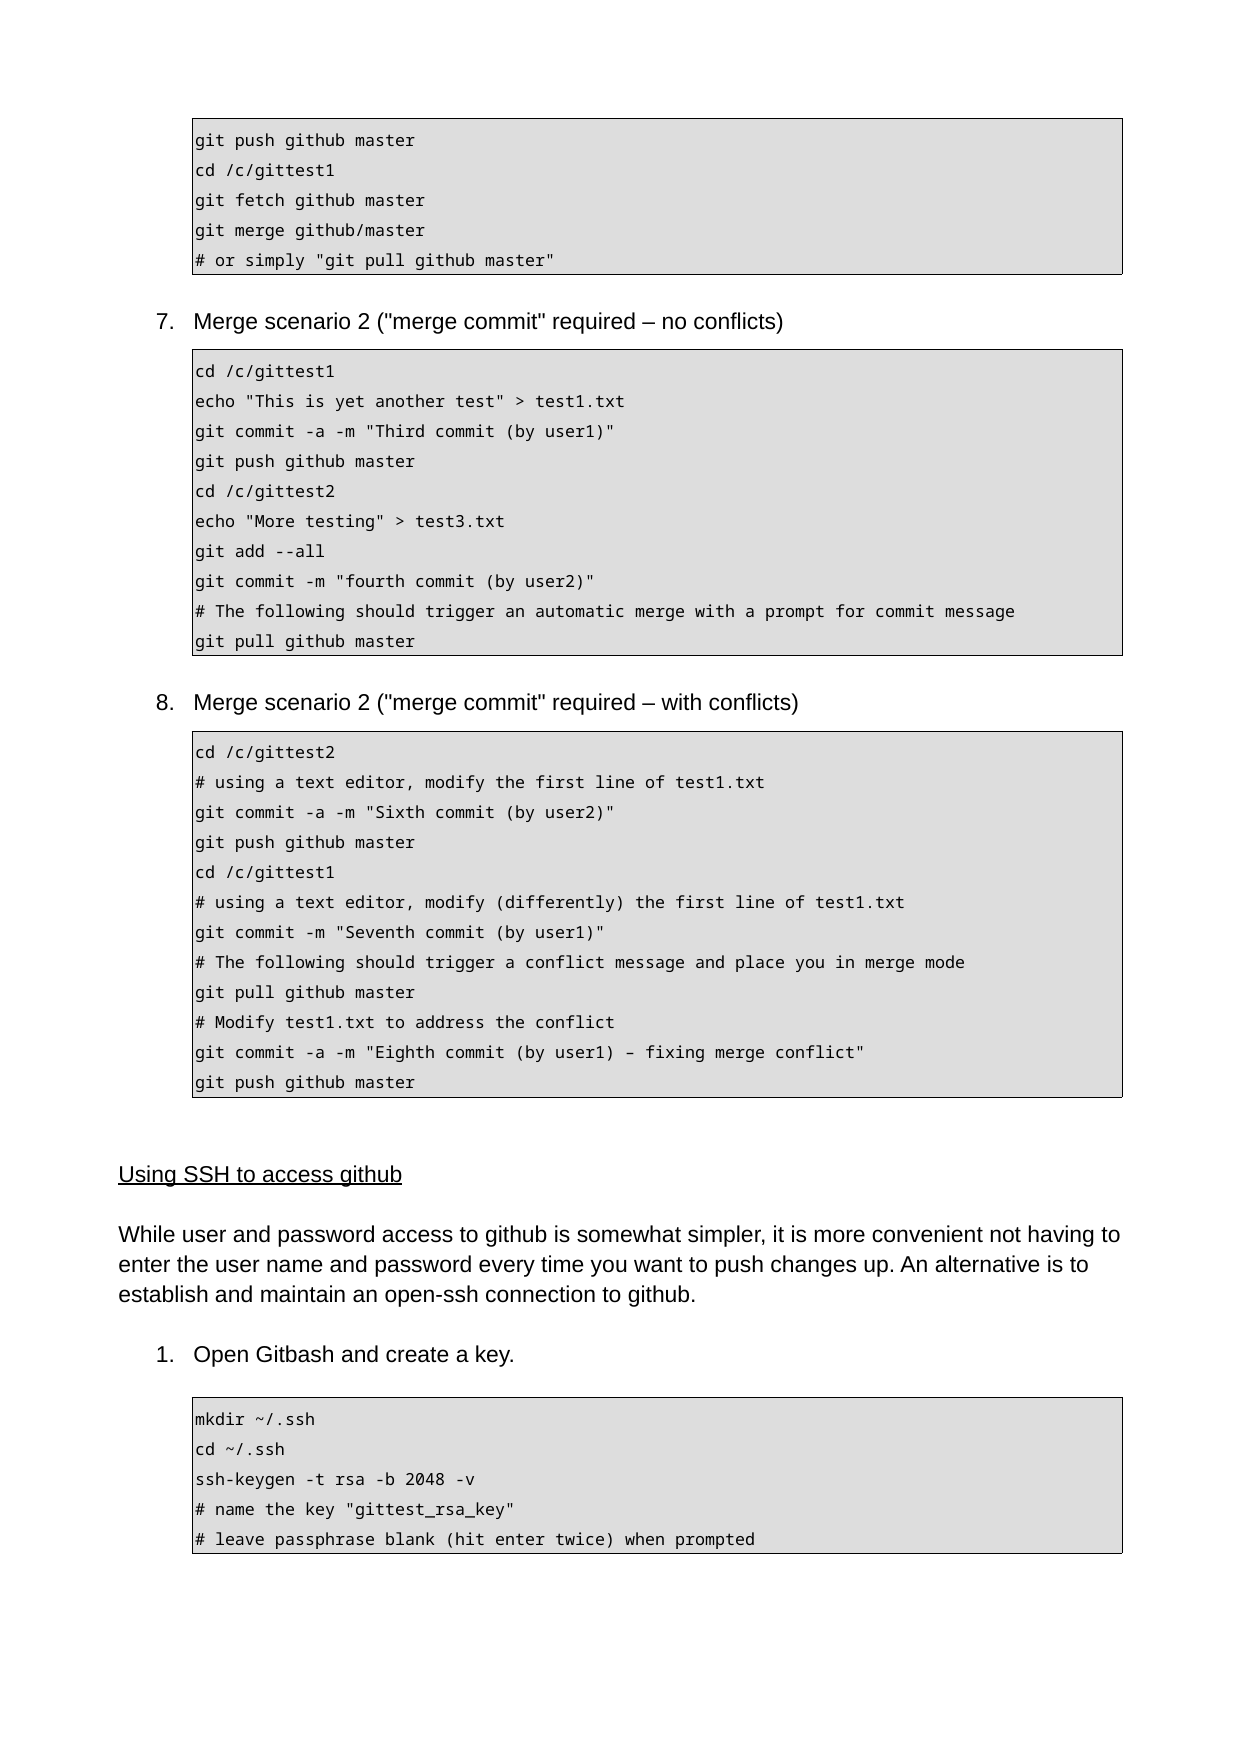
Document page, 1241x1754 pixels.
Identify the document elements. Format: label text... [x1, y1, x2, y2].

list Open Gitbash and create a key. [156, 1337, 1122, 1367]
text While user and password access to github is somewhat simpler, it is more convenient not having to enter the user name and password every time you want to push changes up. An alternative is to establish and maintain an open-ssh connection to github. [118, 1217, 1122, 1307]
list Merge scenario 2 ("merge commit" required – no conflicts) [156, 304, 1122, 334]
text git push github master cd /c/gittest1 git fetch github master git merge github/master # or simply "git pull github master" [193, 119, 1122, 274]
text mkdir ~/.ssh [193, 1398, 1122, 1427]
text ssh-keygen -t rsa -b 2048 -v # name the key "gittest_rsa_key" # leave passphrase blank (hit enter twice) when prompted [193, 1457, 1122, 1553]
text Using SSH to access github [118, 1157, 1122, 1187]
text cd /c/gittest1 echo "This is yet another test" > test1.txt git commit -a -m "Third commit (by user1)" git push github master cd /c/gittest2 echo "More testing" > test3.txt git add --all git commit -m "fourth commit (by user2)" # The following should trigger an automatic merge with a prompt for commit message git pull github master [193, 350, 1122, 655]
list Merge scenario 2 ("merge commit" required – with conflicts) [156, 686, 1122, 716]
text cd /c/gittest2 # using a text editor, modify the first line of test1.txt git commit -a -m "Sixth commit (by user2)" git push github master cd /c/gittest1 # using a text editor, modify (differently) the first line of test1.txt git commit -m "Seventh commit (by user1)" # The following should trigger a conflict message and place you in merge mode git pull github master # Modify test1.txt to address the conflict git commit -a -m "Eighth commit (by user1) – fixing merge conflict" git push github master [193, 732, 1122, 1097]
text cd ~/.ssh [193, 1427, 1122, 1457]
